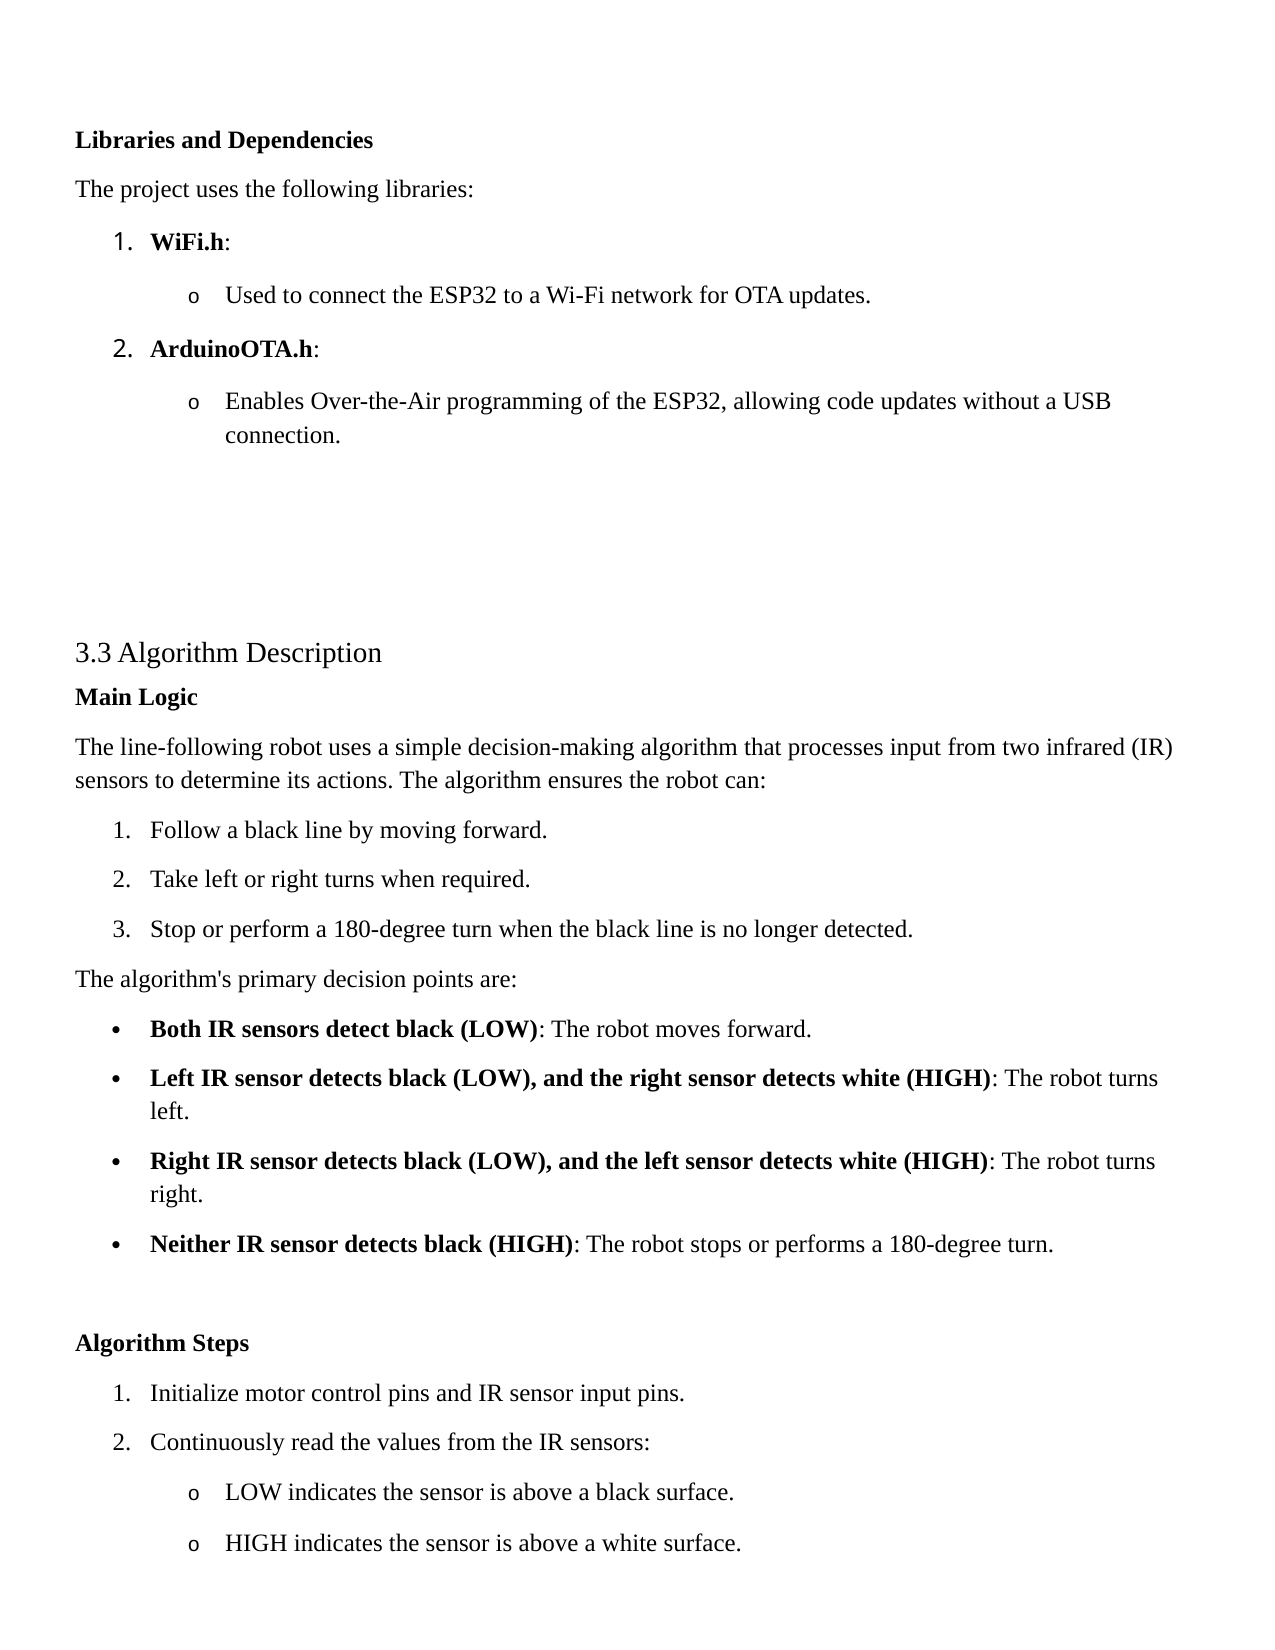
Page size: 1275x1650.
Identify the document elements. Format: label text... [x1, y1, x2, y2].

text The algorithm's primary decision points are: [75, 964, 1200, 993]
list WiFi.h: [112, 224, 1200, 258]
text The line-following robot uses a simple decision-making algorithm that processes input from two infrared (IR) sensors to determine its actions. The algorithm ensures the robot can: [75, 732, 1200, 794]
list Stop or perform a 180-degree turn when the black line is no longer detected. [112, 914, 1200, 943]
list Left IR sensor detects black (LOW), and the right sensor detects white (HIGH): The robot turns left. [112, 1063, 1200, 1125]
text Main Logic [75, 682, 1200, 711]
list Continuously read the values from the IR sensors: [112, 1427, 1200, 1456]
list Neither IR sensor detects black (HIGH): The robot stops or performs a 180-degree turn. [112, 1229, 1200, 1257]
list HIGH indicates the sensor is above a white surface. [187, 1528, 1200, 1557]
list Take left or right turns when required. [112, 864, 1200, 893]
text Libraries and Dependencies [75, 125, 1200, 153]
list Follow a black line by moving forward. [112, 815, 1200, 844]
subtitle 3.3 Algorithm Description [75, 636, 1200, 669]
list Used to connect the ESP32 to a Wi-Fi network for OTA updates. [187, 280, 1200, 309]
list Enables Over-the-Air programming of the ESP32, allowing code updates without a USB connection. [187, 386, 1200, 449]
list Initialize motor control pins and IR sensor input pins. [112, 1378, 1200, 1407]
list Both IR sensors detect black (LOW): The robot moves forward. [112, 1014, 1200, 1042]
list LOW indicates the sensor is above a black surface. [187, 1477, 1200, 1507]
text Algorithm Steps [75, 1328, 1200, 1357]
text The project uses the following libraries: [75, 174, 1200, 203]
list ArduinoOTA.h: [112, 331, 1200, 364]
list Right IR sensor detects black (LOW), and the left sensor detects white (HIGH): The robot turns right. [112, 1146, 1200, 1208]
